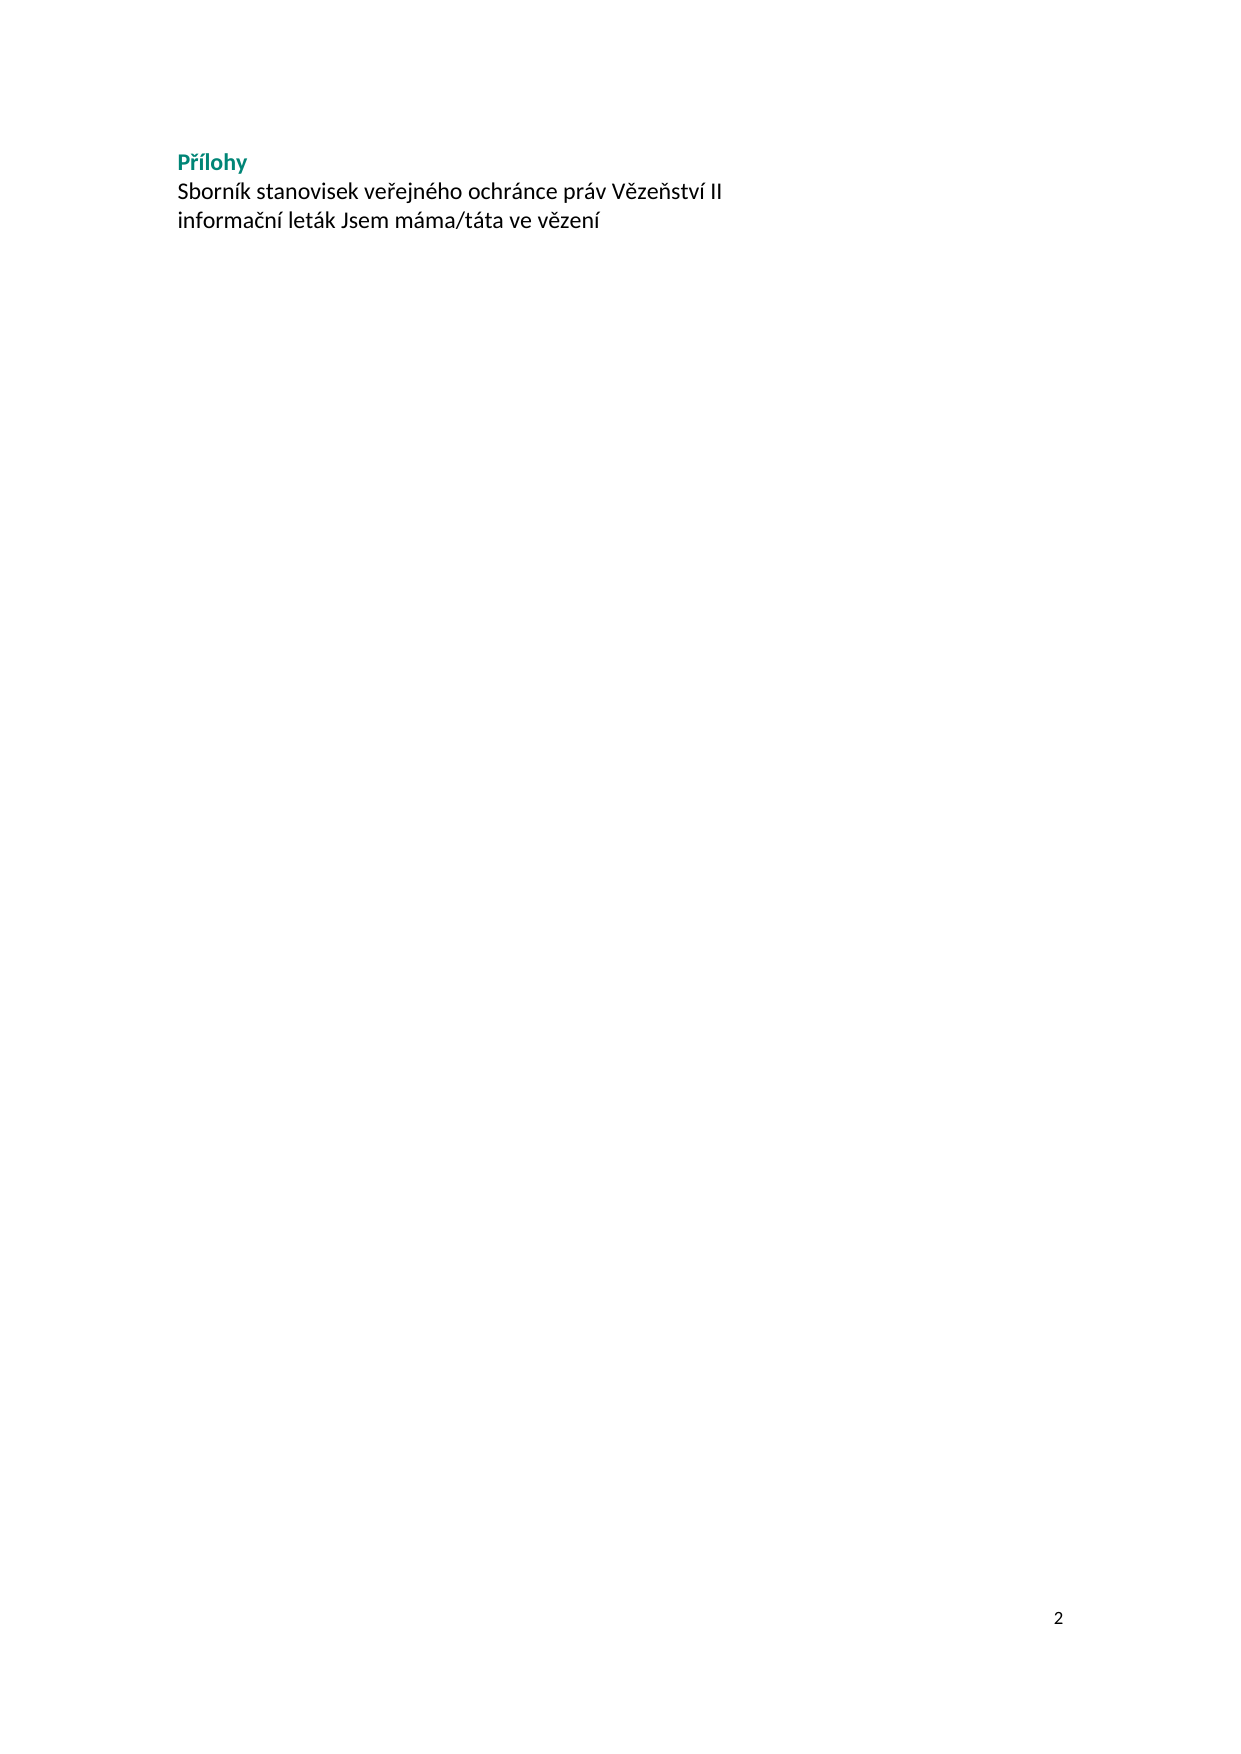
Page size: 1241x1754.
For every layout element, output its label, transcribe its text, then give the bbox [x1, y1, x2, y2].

text Přílohy [177, 147, 1063, 176]
text informační leták Jsem máma/táta ve vězení [177, 206, 1063, 235]
text Sborník stanovisek veřejného ochránce práv Vězeňství II [177, 176, 1063, 206]
